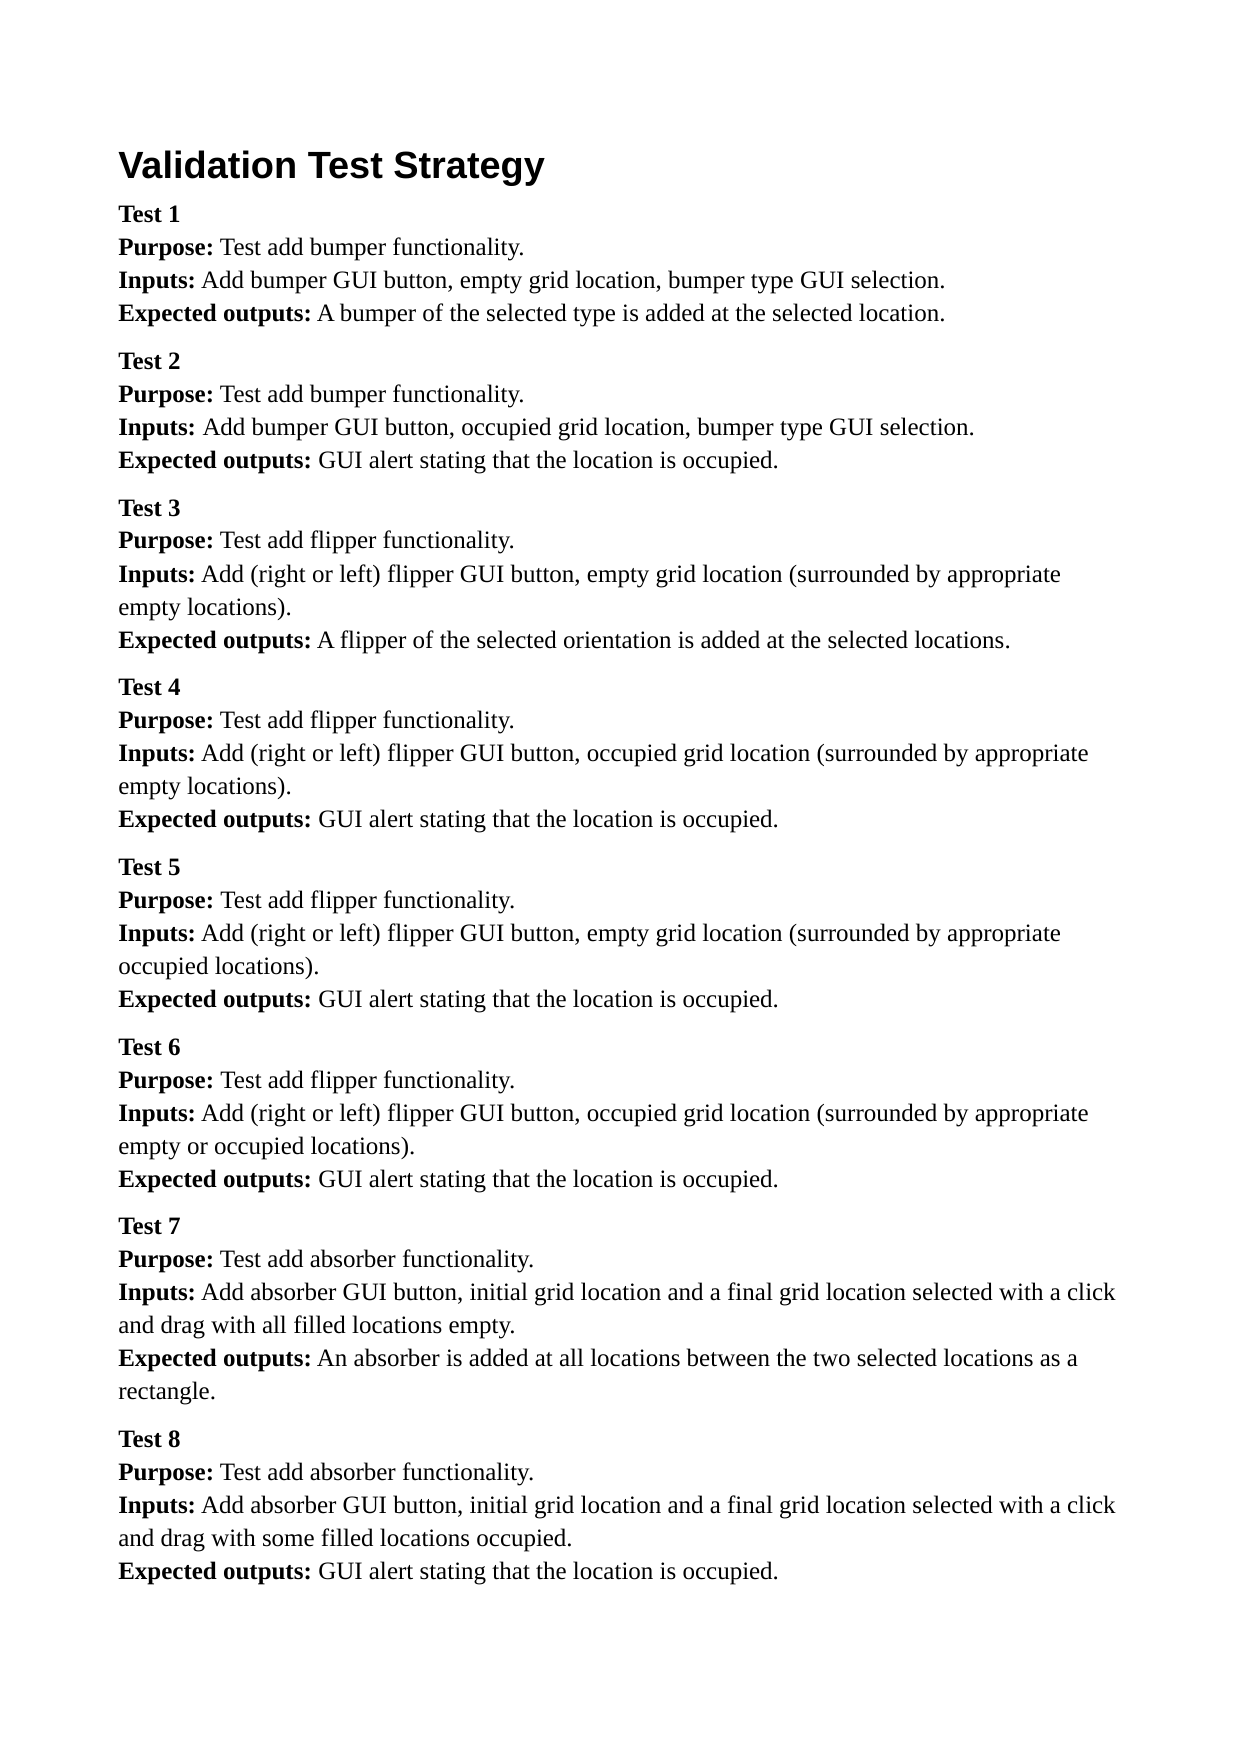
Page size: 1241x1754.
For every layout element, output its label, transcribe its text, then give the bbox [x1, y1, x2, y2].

text Test 6 Purpose: Test add flipper functionality. Inputs: Add (right or left) flipper GUI button, occupied grid location (surrounded by appropriate empty or occupied locations). Expected outputs: GUI alert stating that the location is occupied. [118, 1032, 1122, 1192]
text Test 1 Purpose: Test add bumper functionality. Inputs: Add bumper GUI button, empty grid location, bumper type GUI selection. Expected outputs: A bumper of the selected type is added at the selected location. [118, 199, 1122, 327]
subtitle Validation Test Strategy [118, 143, 1122, 187]
text Test 7 Purpose: Test add absorber functionality. Inputs: Add absorber GUI button, initial grid location and a final grid location selected with a click and drag with all filled locations empty. Expected outputs: An absorber is added at all locations between the two selected locations as a rectangle. [118, 1211, 1122, 1405]
text Test 4 Purpose: Test add flipper functionality. Inputs: Add (right or left) flipper GUI button, occupied grid location (surrounded by appropriate empty locations). Expected outputs: GUI alert stating that the location is occupied. [118, 672, 1122, 833]
text Test 2 Purpose: Test add bumper functionality. Inputs: Add bumper GUI button, occupied grid location, bumper type GUI selection. Expected outputs: GUI alert stating that the location is occupied. [118, 346, 1122, 474]
text Test 3 Purpose: Test add flipper functionality. Inputs: Add (right or left) flipper GUI button, empty grid location (surrounded by appropriate empty locations). Expected outputs: A flipper of the selected orientation is added at the selected locations. [118, 493, 1122, 653]
text Test 8 Purpose: Test add absorber functionality. Inputs: Add absorber GUI button, initial grid location and a final grid location selected with a click and drag with some filled locations occupied. Expected outputs: GUI alert stating that the location is occupied. [118, 1424, 1122, 1585]
text Test 5 Purpose: Test add flipper functionality. Inputs: Add (right or left) flipper GUI button, empty grid location (surrounded by appropriate occupied locations). Expected outputs: GUI alert stating that the location is occupied. [118, 852, 1122, 1013]
